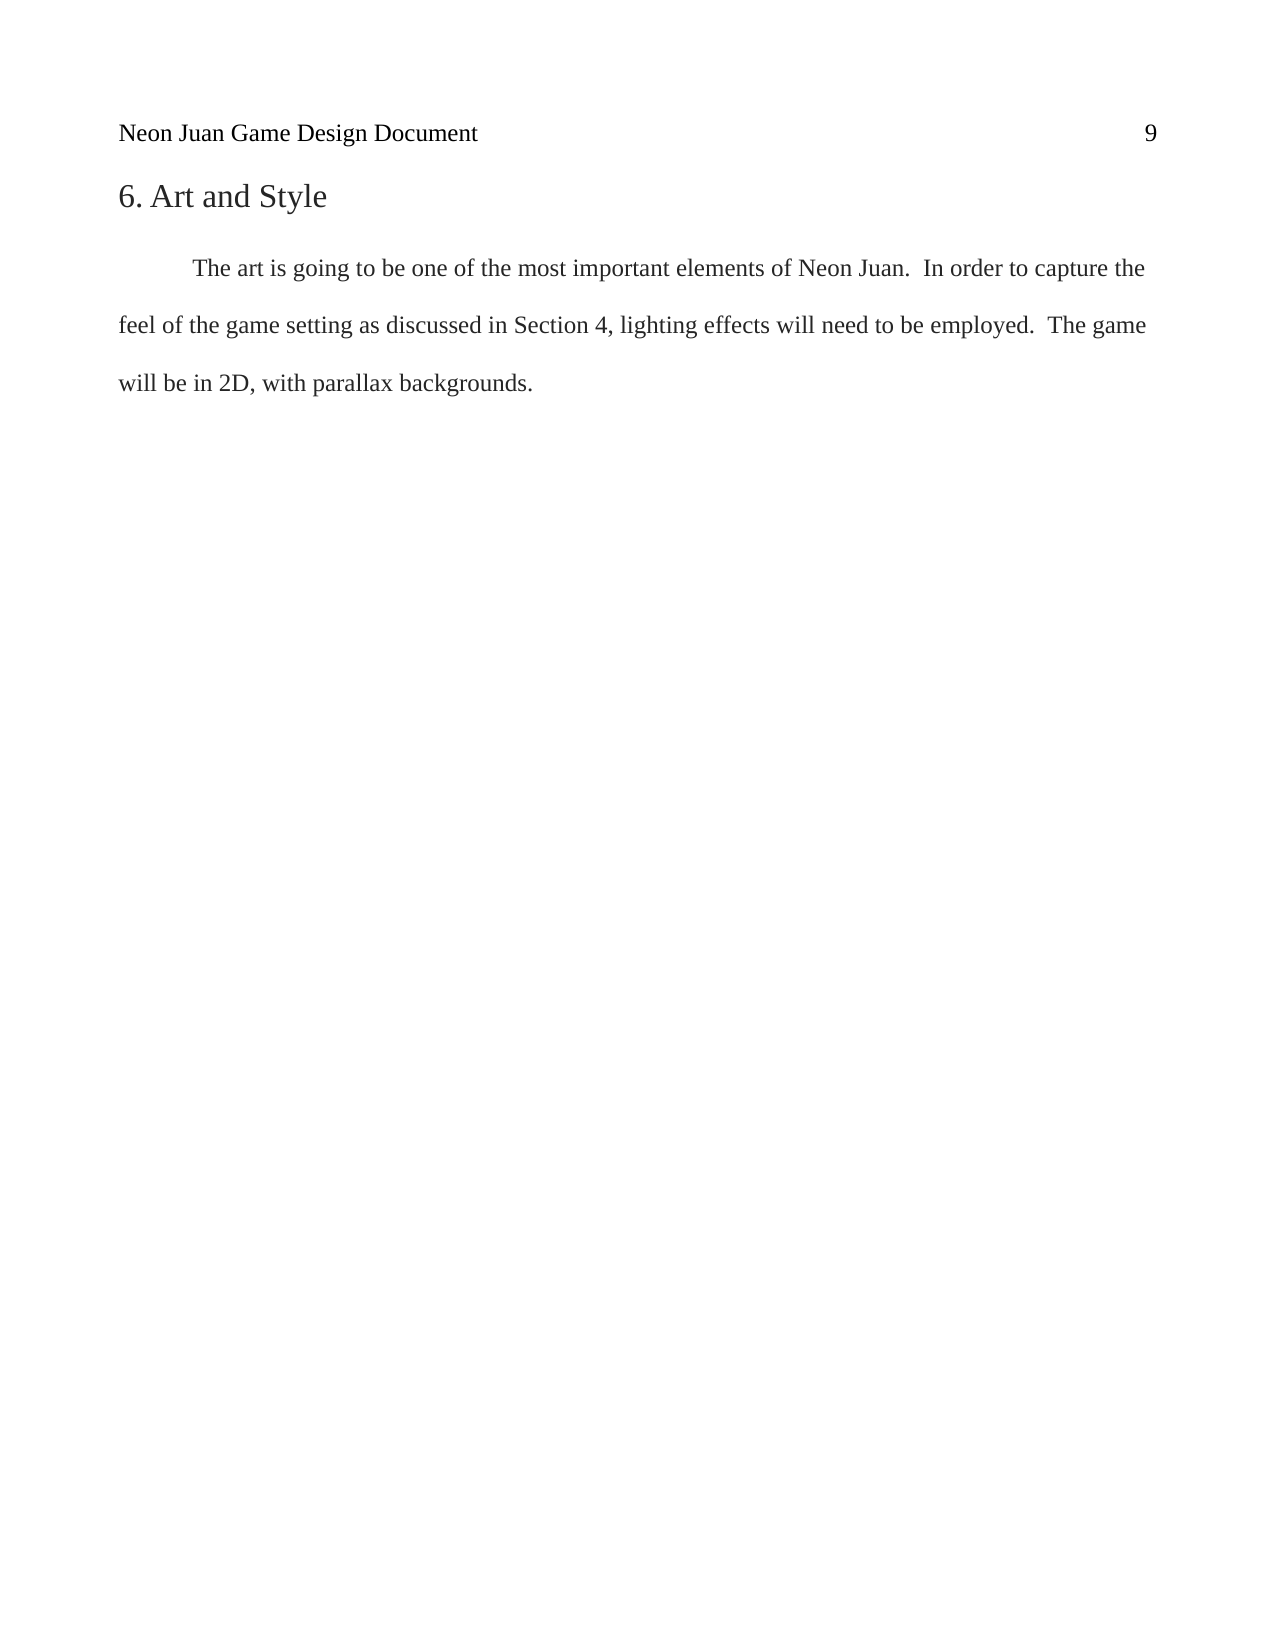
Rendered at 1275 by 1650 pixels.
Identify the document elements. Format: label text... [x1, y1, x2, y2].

text The art is going to be one of the most important elements of Neon Juan. In order to capture the feel of the game setting as discussed in Section 4, lighting effects will need to be employed. The game will be in 2D, with parallax backgrounds. [118, 253, 1157, 397]
text 6. Art and Style [118, 176, 1157, 215]
